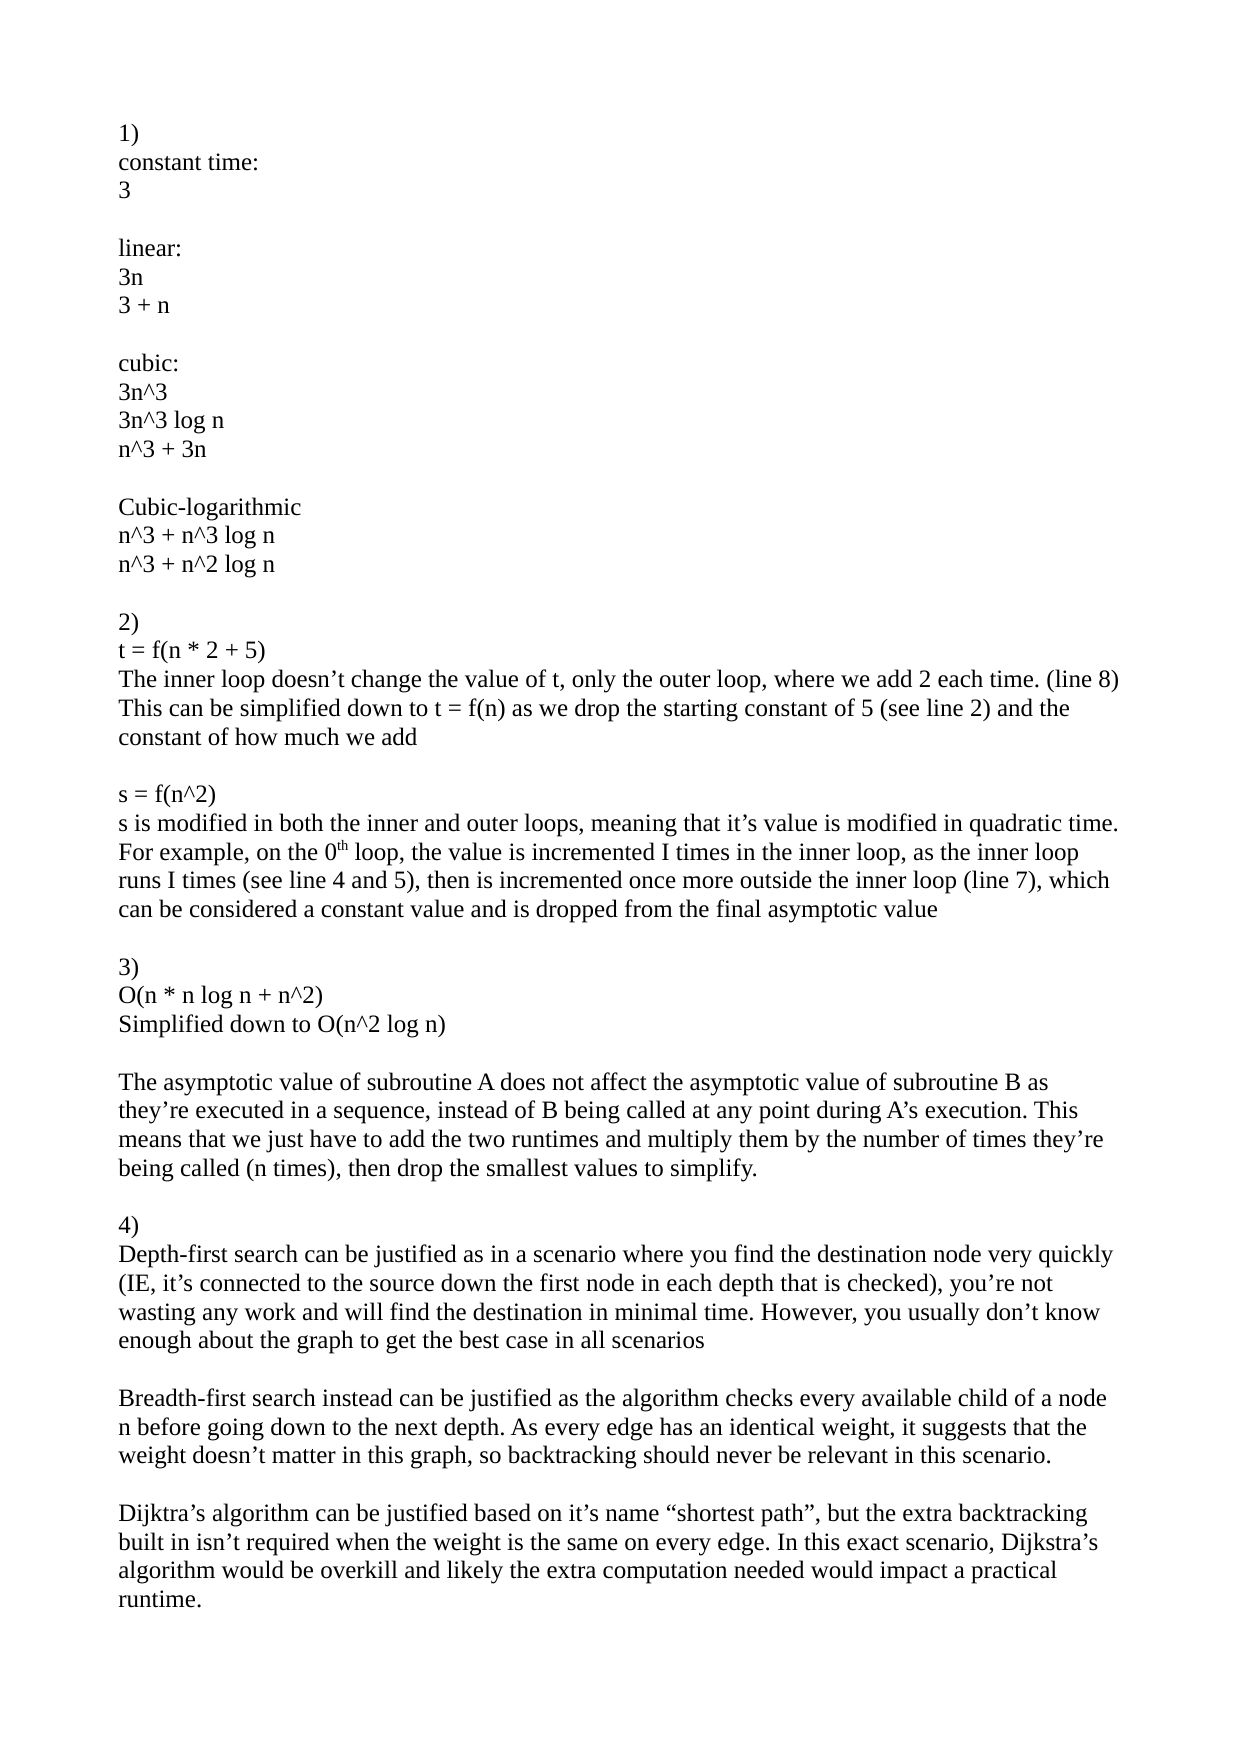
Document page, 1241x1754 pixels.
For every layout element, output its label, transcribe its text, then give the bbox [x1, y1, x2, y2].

text Breadth-first search instead can be justified as the algorithm checks every available child of a node n before going down to the next depth. As every edge has an identical weight, it suggests that the weight doesn’t matter in this graph, so backtracking should never be relevant in this scenario. [118, 1383, 1122, 1469]
text 4) [118, 1211, 1122, 1239]
text 3 + n [118, 291, 1122, 319]
text Simplified down to O(n^2 log n) [118, 1009, 1122, 1038]
text 3n^3 [118, 377, 1122, 406]
text n^3 + n^2 log n [118, 549, 1122, 578]
text 3) [118, 952, 1122, 981]
text The inner loop doesn’t change the value of t, only the outer loop, where we add 2 each time. (line 8) This can be simplified down to t = f(n) as we drop the starting constant of 5 (see line 2) and the constant of how much we add [118, 664, 1122, 751]
text cubic: [118, 348, 1122, 377]
text The asymptotic value of subroutine A does not affect the asymptotic value of subroutine B as they’re executed in a sequence, instead of B being called at any point during A’s execution. This means that we just have to add the two runtimes and multiply them by the number of times they’re being called (n times), then drop the smallest values to simplify. [118, 1067, 1122, 1182]
text n^3 + n^3 log n [118, 521, 1122, 549]
text n^3 + 3n [118, 434, 1122, 463]
text Cubic-logarithmic [118, 492, 1122, 521]
text 2) [118, 607, 1122, 636]
text Dijktra’s algorithm can be justified based on it’s name “shortest path”, but the extra backtracking built in isn’t required when the weight is the same on every edge. In this exact scenario, Dijkstra’s algorithm would be overkill and likely the extra computation needed would impact a practical runtime. [118, 1498, 1122, 1613]
text 1) [118, 118, 1122, 147]
text t = f(n * 2 + 5) [118, 636, 1122, 664]
text s is modified in both the inner and outer loops, meaning that it’s value is modified in quadratic time. For example, on the 0th loop, the value is incremented I times in the inner loop, as the inner loop runs I times (see line 4 and 5), then is incremented once more outside the inner loop (line 7), which can be considered a constant value and is dropped from the final asymptotic value [118, 808, 1122, 923]
text 3n [118, 262, 1122, 291]
text 3 [118, 176, 1122, 204]
text O(n * n log n + n^2) [118, 981, 1122, 1009]
text linear: [118, 233, 1122, 262]
text constant time: [118, 147, 1122, 176]
text Depth-first search can be justified as in a scenario where you find the destination node very quickly (IE, it’s connected to the source down the first node in each depth that is checked), you’re not wasting any work and will find the destination in minimal time. However, you usually don’t know enough about the graph to get the best case in all scenarios [118, 1239, 1122, 1354]
text 3n^3 log n [118, 406, 1122, 434]
text s = f(n^2) [118, 779, 1122, 808]
